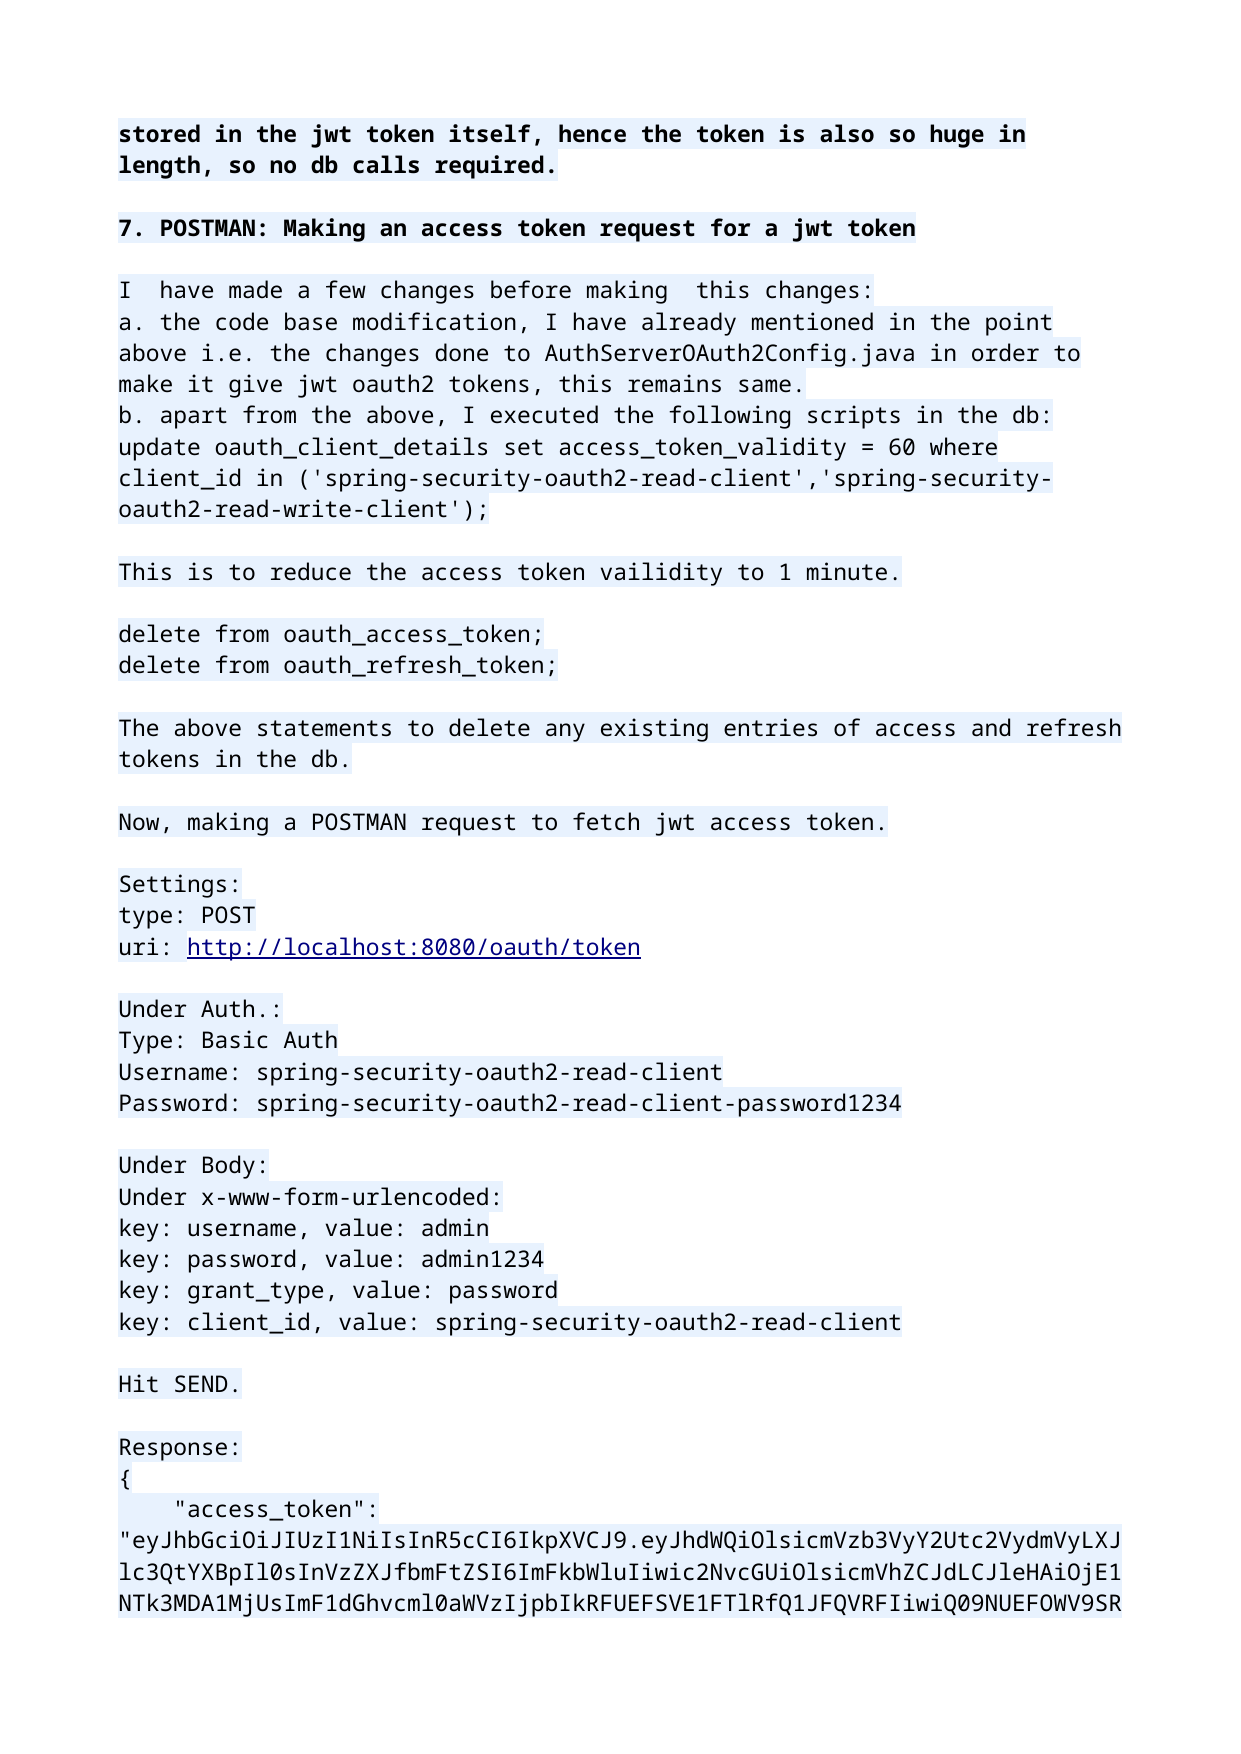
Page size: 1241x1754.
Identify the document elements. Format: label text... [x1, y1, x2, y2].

text Settings: [118, 868, 1122, 899]
text Response: [118, 1431, 1122, 1462]
text b. apart from the above, I executed the following scripts in the db: [118, 399, 1122, 431]
text "access_token": "eyJhbGciOiJIUzI1NiIsInR5cCI6IkpXVCJ9.eyJhdWQiOlsicmVzb3VyY2Utc2VydmVyLXJlc3QtYXBpIl0sInVzZXJfbmFtZSI6ImFkbWluIiwic2NvcGUiOlsicmVhZCJdLCJleHAiOjE1NTk3MDA1MjUsImF1dGhvcml0aWVzIjpbIkRFUEFSVE1FTlRfQ1JFQVRFIiwiQ09NUEFOWV9SR [118, 1493, 1122, 1618]
text stored in the jwt token itself, hence the token is also so huge in length, so no db calls required. [118, 118, 1122, 181]
text I have made a few changes before making this changes: [118, 274, 1122, 306]
text delete from oauth_access_token; [118, 618, 1122, 649]
text { [118, 1462, 1122, 1493]
text Under x-www-form-urlencoded: [118, 1181, 1122, 1212]
text a. the code base modification, I have already mentioned in the point above i.e. the changes done to AuthServerOAuth2Config.java in order to make it give jwt oauth2 tokens, this remains same. [118, 306, 1122, 399]
text Type: Basic Auth [118, 1024, 1122, 1056]
text This is to reduce the access token vailidity to 1 minute. [118, 556, 1122, 587]
text key: client_id, value: spring-security-oauth2-read-client [118, 1306, 1122, 1337]
text Password: spring-security-oauth2-read-client-password1234 [118, 1087, 1122, 1118]
text Hit SEND. [118, 1368, 1122, 1399]
text uri: http://localhost:8080/oauth/token [118, 931, 1122, 962]
text Under Auth.: [118, 993, 1122, 1024]
text key: grant_type, value: password [118, 1274, 1122, 1306]
text update oauth_client_details set access_token_validity = 60 where client_id in ('spring-security-oauth2-read-client','spring-security-oauth2-read-write-client'); [118, 431, 1122, 524]
text key: password, value: admin1234 [118, 1243, 1122, 1274]
text delete from oauth_refresh_token; [118, 649, 1122, 681]
text type: POST [118, 899, 1122, 931]
text 7. POSTMAN: Making an access token request for a jwt token [118, 212, 1122, 243]
text Now, making a POSTMAN request to fetch jwt access token. [118, 806, 1122, 837]
text The above statements to delete any existing entries of access and refresh tokens in the db. [118, 712, 1122, 774]
text Username: spring-security-oauth2-read-client [118, 1056, 1122, 1087]
text key: username, value: admin [118, 1212, 1122, 1243]
text Under Body: [118, 1149, 1122, 1181]
